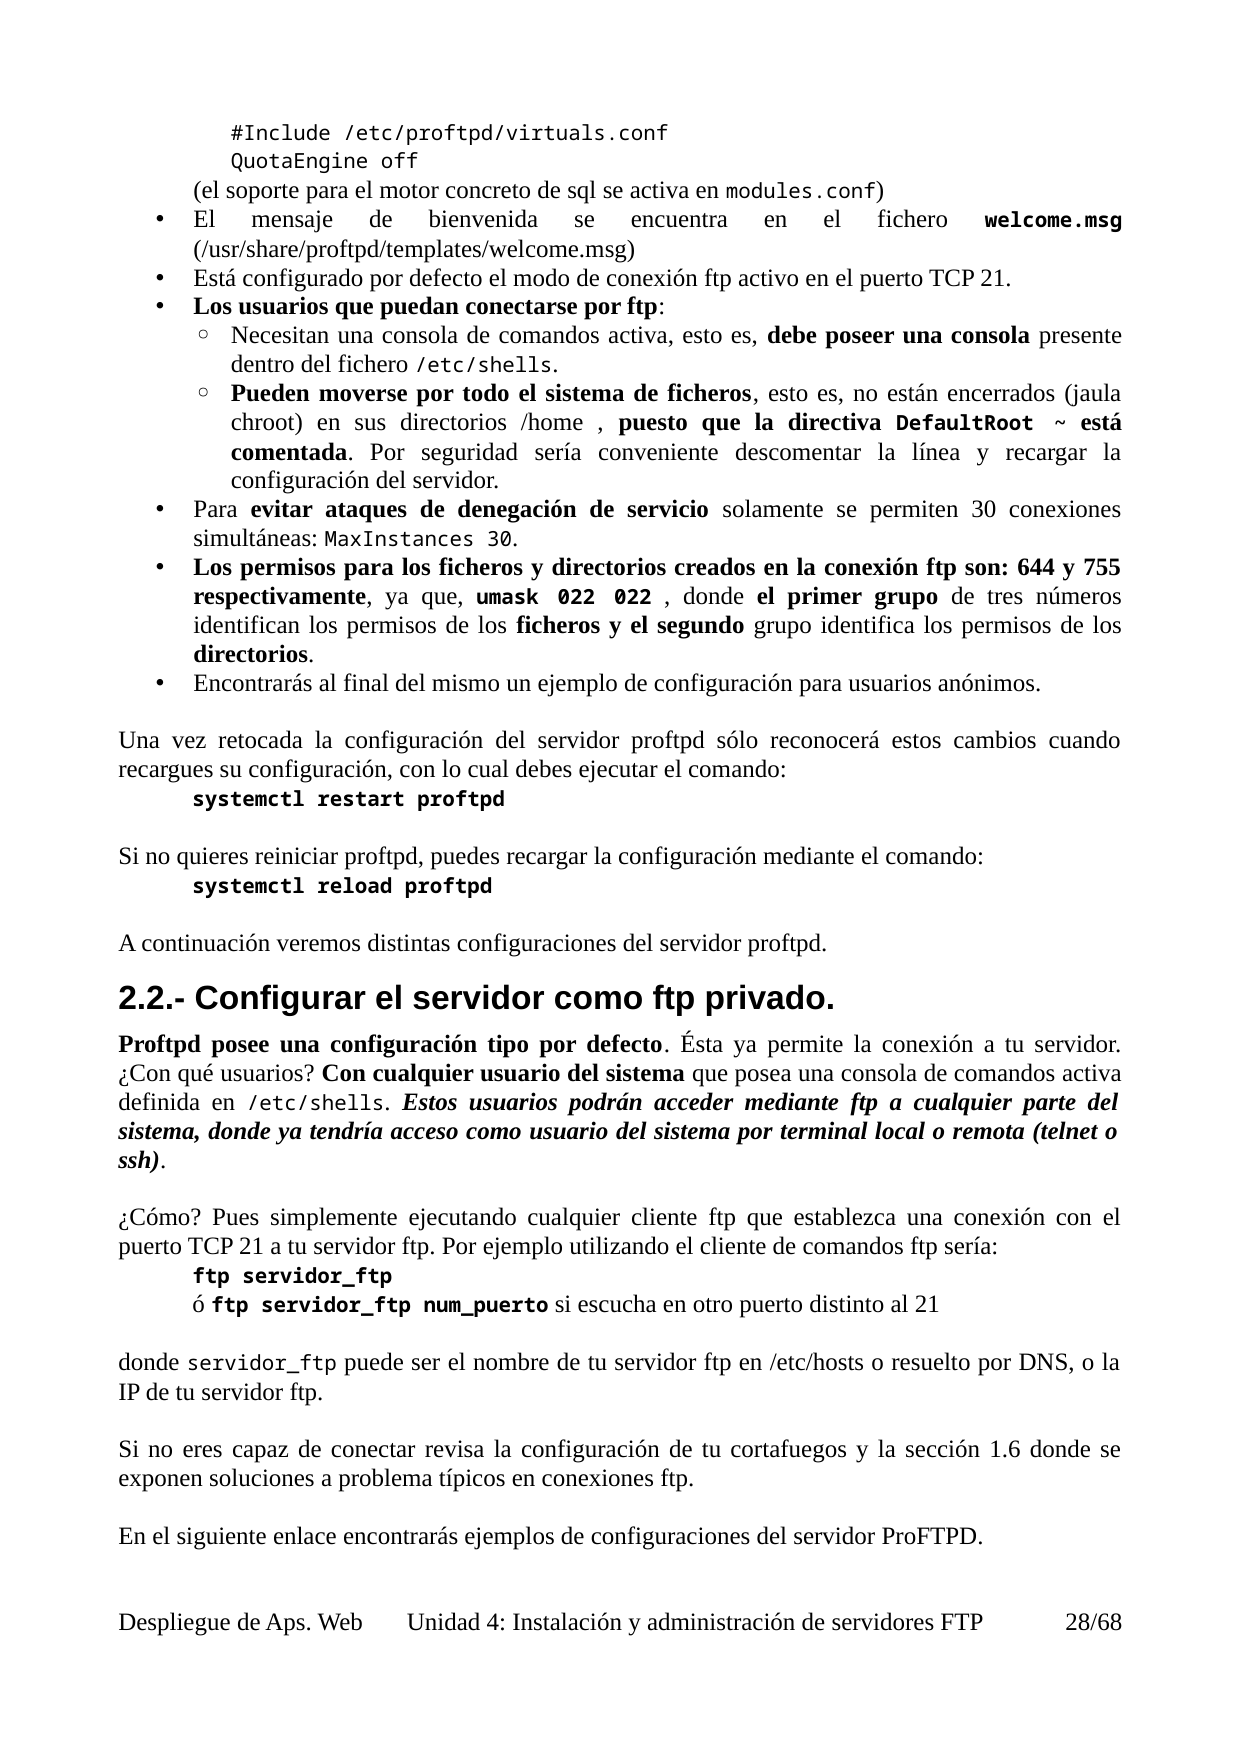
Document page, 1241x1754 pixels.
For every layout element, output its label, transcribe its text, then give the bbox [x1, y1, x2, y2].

list Necesitan una consola de comandos activa, esto es, debe poseer una consola presente dentro del fichero /etc/shells. [193, 320, 1122, 378]
subtitle 2.2.- Configurar el servidor como ftp privado. [118, 978, 1122, 1017]
text ¿Cómo? Pues simplemente ejecutando cualquier cliente ftp que establezca una conexión con el puerto TCP 21 a tu servidor ftp. Por ejemplo utilizando el cliente de comandos ftp sería: [118, 1202, 1122, 1260]
list Pueden moverse por todo el sistema de ficheros, esto es, no están encerrados (jaula chroot) en sus directorios /home , puesto que la directiva DefaultRoot ~ está comentada. Por seguridad sería conveniente descomentar la línea y recargar la configuración del servidor. [193, 378, 1122, 494]
list Los usuarios que puedan conectarse por ftp: [156, 291, 1122, 320]
text ó ftp servidor_ftp num_puerto si escucha en otro puerto distinto al 21 [118, 1289, 1122, 1319]
list Encontrarás al final del mismo un ejemplo de configuración para usuarios anónimos. [156, 668, 1122, 697]
list Los permisos para los ficheros y directorios creados en la conexión ftp son: 644 y 755 respectivamente, ya que, umask 022 022 , donde el primer grupo de tres números identifican los permisos de los ficheros y el segundo grupo identifica los permisos de los directorios. [156, 552, 1122, 668]
text donde servidor_ftp puede ser el nombre de tu servidor ftp en /etc/hosts o resuelto por DNS, o la IP de tu servidor ftp. [118, 1347, 1122, 1406]
text Si no eres capaz de conectar revisa la configuración de tu cortafuegos y la sección 1.6 donde se exponen soluciones a problema típicos en conexiones ftp. [118, 1434, 1122, 1492]
list (el soporte para el motor concreto de sql se activa en modules.conf) [156, 175, 1122, 204]
text En el siguiente enlace encontrarás ejemplos de configuraciones del servidor ProFTPD. [118, 1521, 1122, 1549]
text A continuación veremos distintas configuraciones del servidor proftpd. [118, 928, 1122, 957]
text Una vez retocada la configuración del servidor proftpd sólo reconocerá estos cambios cuando recargues su configuración, con lo cual debes ejecutar el comando: [118, 726, 1122, 783]
list QuotaEngine off [193, 147, 1122, 175]
list Está configurado por defecto el modo de conexión ftp activo en el puerto TCP 21. [156, 263, 1122, 291]
text Si no quieres reiniciar proftpd, puedes recargar la configuración mediante el comando: [118, 841, 1122, 870]
list Para evitar ataques de denegación de servicio solamente se permiten 30 conexiones simultáneas: MaxInstances 30. [156, 494, 1122, 552]
list #Include /etc/proftpd/virtuals.conf [193, 118, 1122, 147]
list El mensaje de bienvenida se encuentra en el fichero welcome.msg (/usr/share/proftpd/templates/welcome.msg) [156, 204, 1122, 263]
text systemctl reload proftpd [118, 870, 1122, 899]
text ftp servidor_ftp [118, 1260, 1122, 1289]
text systemctl restart proftpd [118, 783, 1122, 813]
text Proftpd posee una configuración tipo por defecto. Ésta ya permite la conexión a tu servidor. ¿Con qué usuarios? Con cualquier usuario del sistema que posea una consola de comandos activa definida en /etc/shells. Estos usuarios podrán acceder mediante ftp a cualquier parte del sistema, donde ya tendría acceso como usuario del sistema por terminal local o remota (telnet o ssh). [118, 1029, 1122, 1173]
